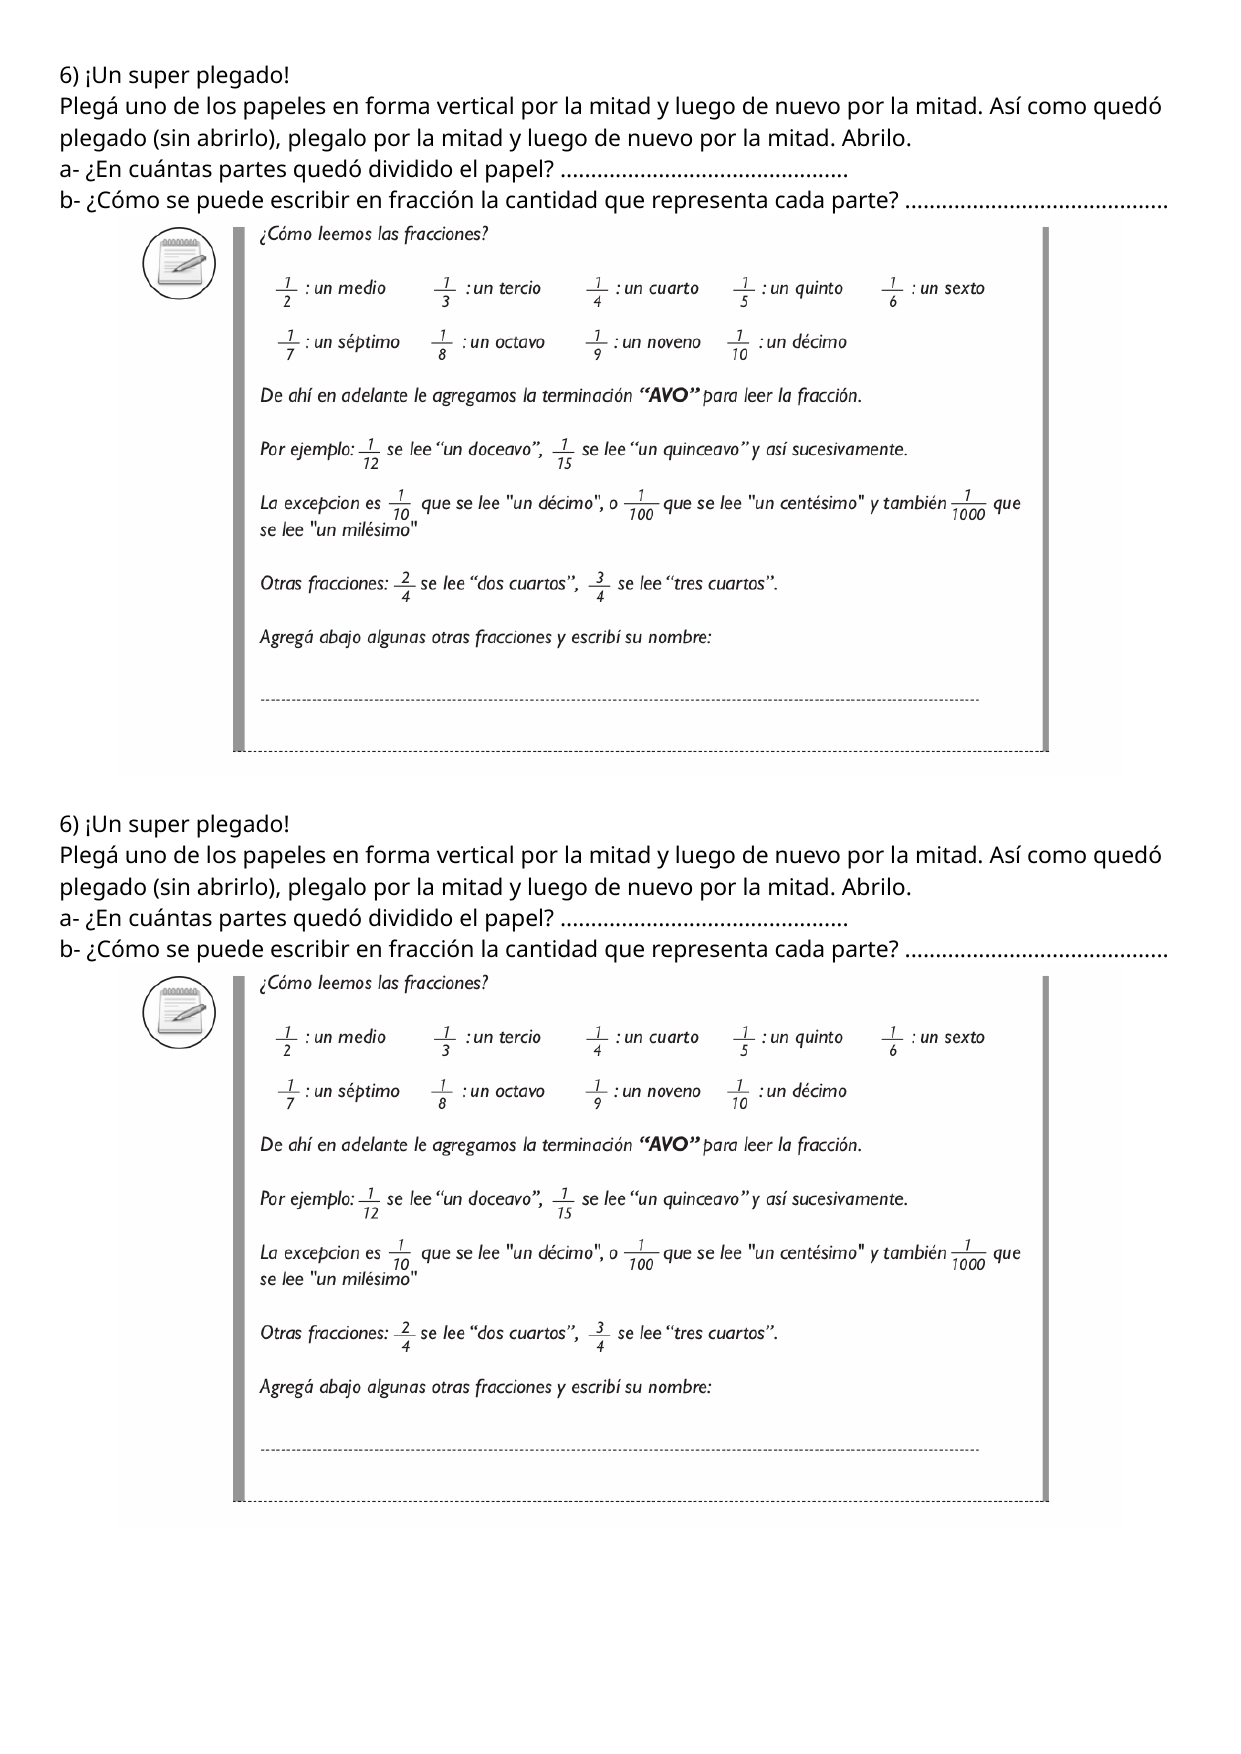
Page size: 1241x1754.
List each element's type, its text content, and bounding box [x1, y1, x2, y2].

text 6) ¡Un super plegado! [59, 59, 1181, 90]
picture [118, 215, 1123, 777]
text a- ¿En cuántas partes quedó dividido el papel? ............................................... [59, 902, 1181, 933]
text b- ¿Cómo se puede escribir en fracción la cantidad que representa cada parte? ........................................... [59, 184, 1181, 215]
text Plegá uno de los papeles en forma vertical por la mitad y luego de nuevo por la mitad. Así como quedó plegado (sin abrirlo), plegalo por la mitad y luego de nuevo por la mitad. Abrilo. [59, 90, 1181, 153]
picture [118, 964, 1123, 1527]
text Plegá uno de los papeles en forma vertical por la mitad y luego de nuevo por la mitad. Así como quedó plegado (sin abrirlo), plegalo por la mitad y luego de nuevo por la mitad. Abrilo. [59, 839, 1181, 902]
text b- ¿Cómo se puede escribir en fracción la cantidad que representa cada parte? ........................................... [59, 933, 1181, 964]
text 6) ¡Un super plegado! [59, 808, 1181, 839]
text a- ¿En cuántas partes quedó dividido el papel? ............................................... [59, 153, 1181, 184]
